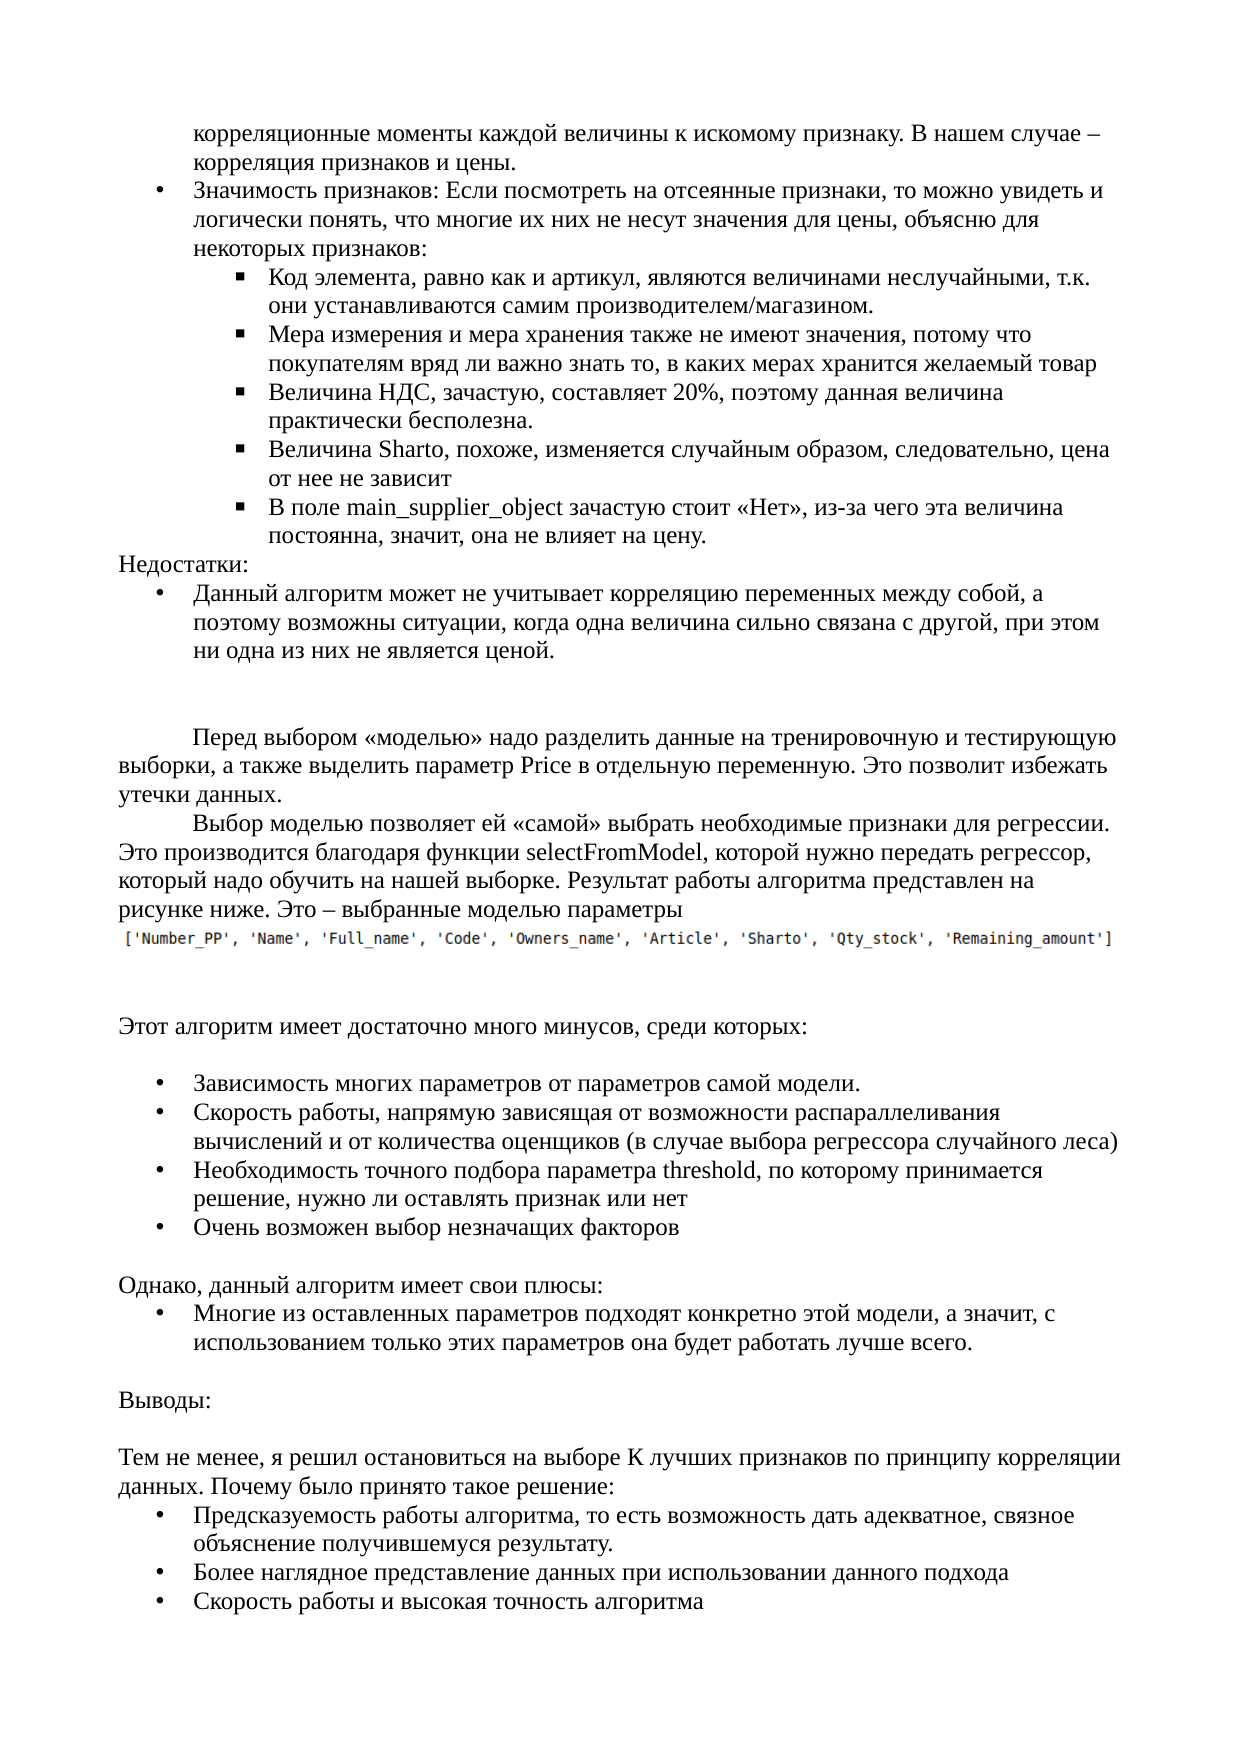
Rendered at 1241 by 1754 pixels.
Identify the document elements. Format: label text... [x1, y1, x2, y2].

list Величина Sharto, похоже, изменяется случайным образом, следовательно, цена от нее не зависит [231, 434, 1122, 492]
list Мера измерения и мера хранения также не имеют значения, потому что покупателям вряд ли важно знать то, в каких мерах хранится желаемый товар [231, 319, 1122, 377]
list Более наглядное представление данных при использовании данного подхода [156, 1557, 1122, 1586]
list Многие из оставленных параметров подходят конкретно этой модели, а значит, с использованием только этих параметров она будет работать лучше всего. [156, 1298, 1122, 1356]
list корреляционные моменты каждой величины к искомому признаку. В нашем случае – корреляция признаков и цены. [156, 118, 1122, 176]
text Выбор моделью позволяет ей «самой» выбрать необходимые признаки для регрессии. Это производится благодаря функции selectFromModel, которой нужно передать регрессор, который надо обучить на нашей выборке. Результат работы алгоритма представлен на рисунке ниже. Это – выбранные моделью параметры [118, 808, 1122, 923]
text Перед выбором «моделью» надо разделить данные на тренировочную и тестирующую выборки, а также выделить параметр Price в отдельную переменную. Это позволит избежать утечки данных. [118, 722, 1122, 808]
list Необходимость точного подбора параметра threshold, по которому принимается решение, нужно ли оставлять признак или нет [156, 1155, 1122, 1212]
list Скорость работы и высокая точность алгоритма [156, 1586, 1122, 1615]
text Тем не менее, я решил остановиться на выборе К лучших признаков по принципу корреляции данных. Почему было принято такое решение: [118, 1442, 1122, 1500]
list Предсказуемость работы алгоритма, то есть возможность дать адекватное, связное объяснение получившемуся результату. [156, 1500, 1122, 1557]
list Скорость работы, напрямую зависящая от возможности распараллеливания вычислений и от количества оценщиков (в случае выбора регрессора случайного леса) [156, 1097, 1122, 1155]
list Величина НДС, зачастую, составляет 20%, поэтому данная величина практически бесполезна. [231, 377, 1122, 434]
text Однако, данный алгоритм имеет свои плюсы: [118, 1270, 1122, 1298]
list Код элемента, равно как и артикул, являются величинами неслучайными, т.к. они устанавливаются самим производителем/магазином. [231, 262, 1122, 319]
text Выводы: [118, 1385, 1122, 1413]
text Этот алгоритм имеет достаточно много минусов, среди которых: [118, 1011, 1122, 1040]
picture [118, 927, 1123, 954]
text Недостатки: [118, 549, 1122, 578]
list Зависимость многих параметров от параметров самой модели. [156, 1068, 1122, 1097]
list Значимость признаков: Если посмотреть на отсеянные признаки, то можно увидеть и логически понять, что многие их них не несут значения для цены, объясню для некоторых признаков: [156, 176, 1122, 262]
list Данный алгоритм может не учитывает корреляцию переменных между собой, а поэтому возможны ситуации, когда одна величина сильно связана с другой, при этом ни одна из них не является ценой. [156, 578, 1122, 664]
list Очень возможен выбор незначащих факторов [156, 1212, 1122, 1241]
list В поле main_supplier_object зачастую стоит «Нет», из-за чего эта величина постоянна, значит, она не влияет на цену. [231, 492, 1122, 549]
